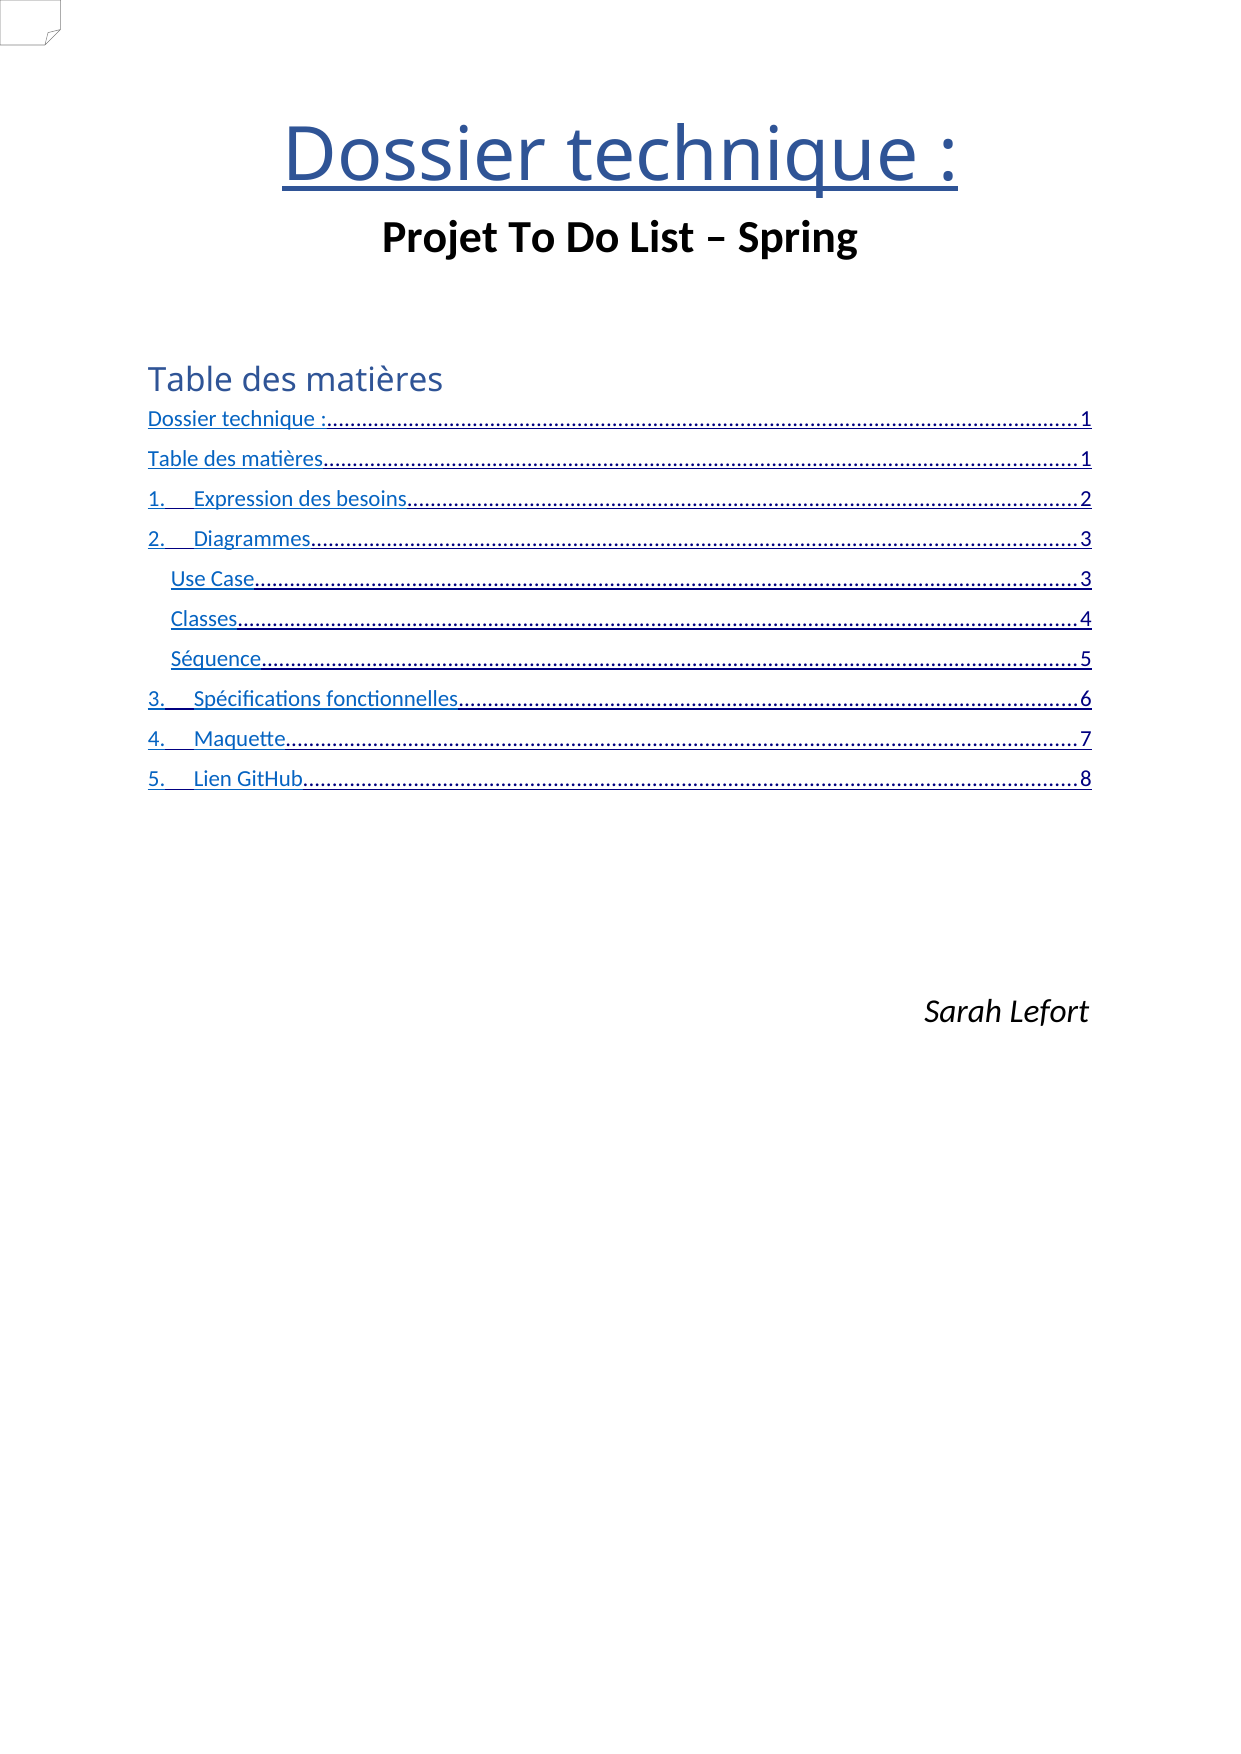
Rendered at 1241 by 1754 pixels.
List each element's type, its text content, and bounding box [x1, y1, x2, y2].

text Projet To Do List – Spring [148, 208, 1093, 264]
text Sarah Lefort [148, 990, 1093, 1031]
subtitle Dossier technique : [148, 100, 1093, 202]
text 3. Spécifications fonctionnelles 6 [148, 684, 1093, 712]
text Classes 4 [171, 604, 1093, 632]
text 2. Diagrammes 3 [148, 524, 1093, 552]
text 5. Lien GitHub 8 [148, 764, 1093, 793]
text Table des matières 1 [148, 444, 1093, 472]
text 4. Maquette 7 [148, 724, 1093, 752]
text 1. Expression des besoins 2 [148, 484, 1093, 512]
text Use Case 3 [171, 564, 1093, 592]
text Séquence 5 [171, 644, 1093, 672]
subtitle Table des matières [148, 356, 1093, 401]
text Dossier technique : 1 [148, 404, 1093, 432]
